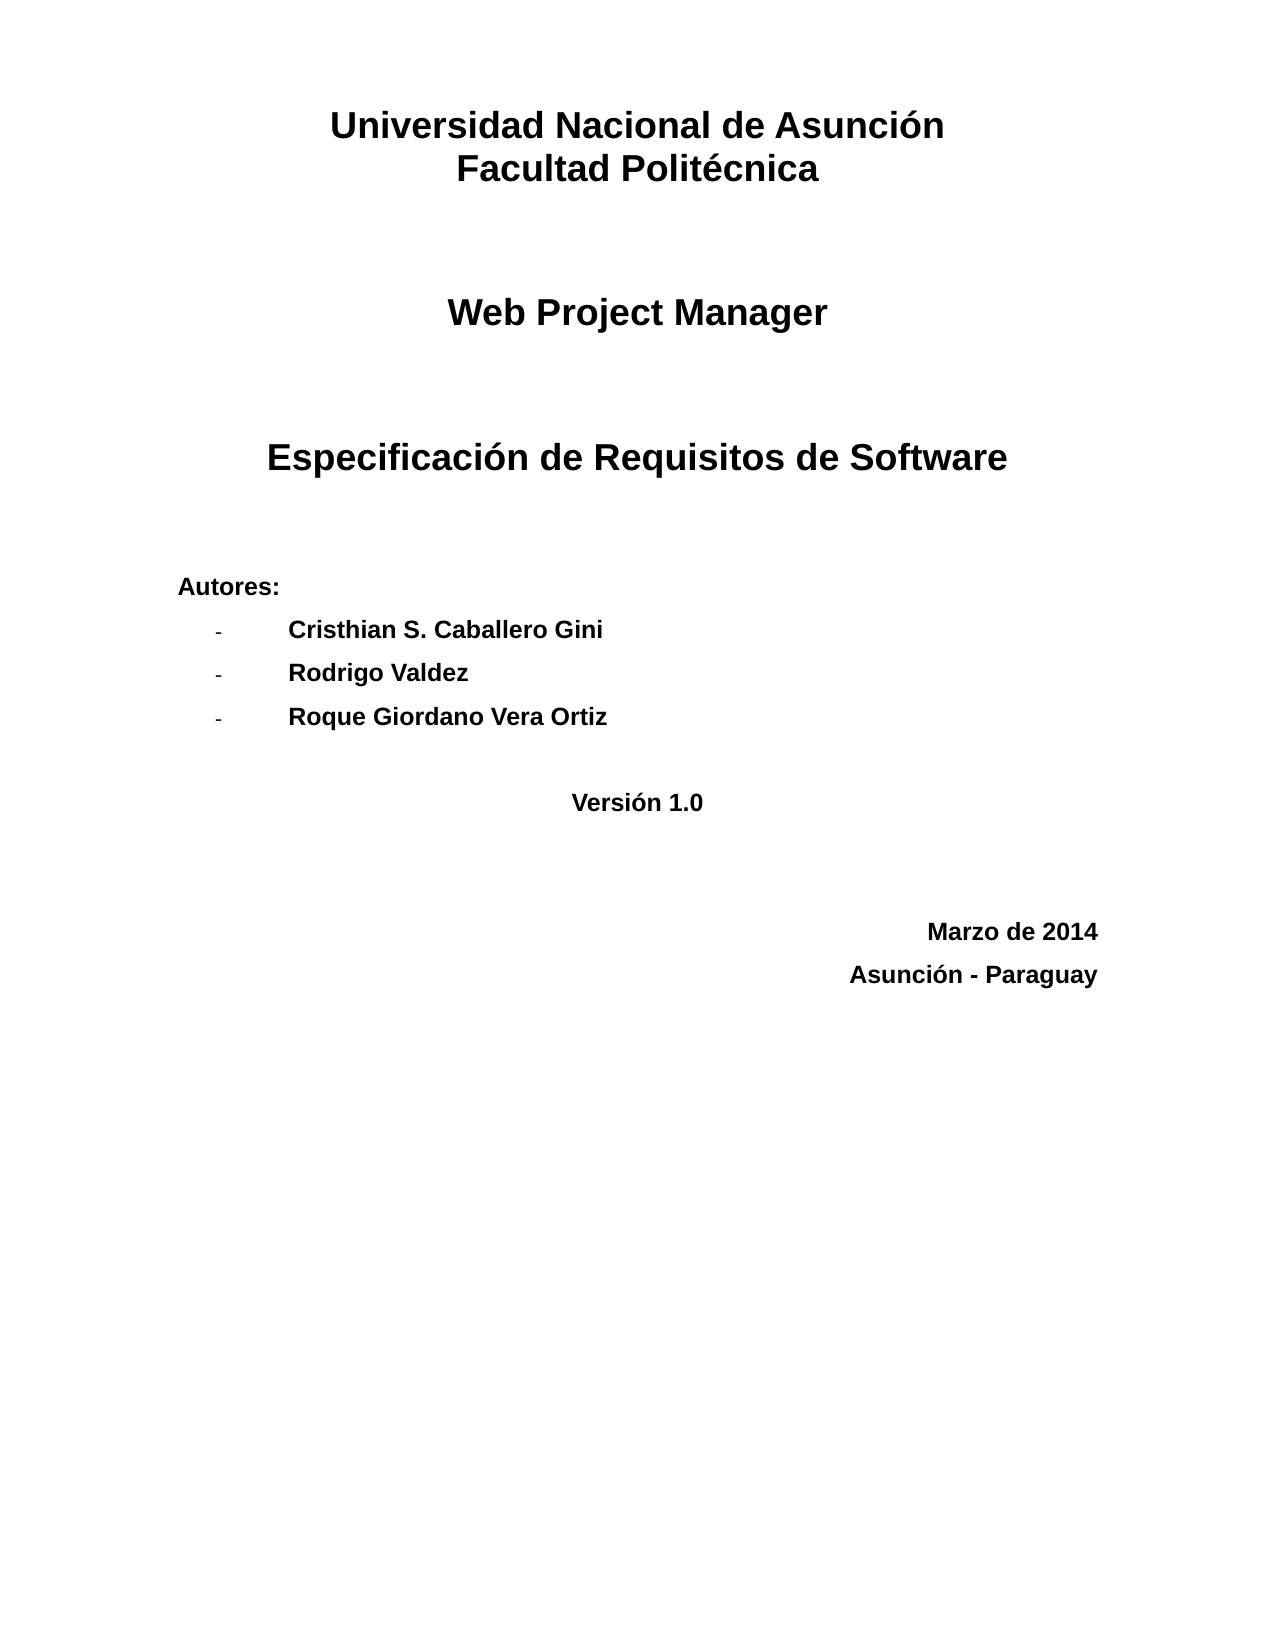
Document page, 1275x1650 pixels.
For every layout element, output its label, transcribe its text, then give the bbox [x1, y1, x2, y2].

text Especificación de Requisitos de Software [177, 435, 1098, 478]
list Rodrigo Valdez [215, 658, 1098, 687]
text Web Project Manager [177, 291, 1098, 334]
list Cristhian S. Caballero Gini [215, 615, 1098, 644]
text Autores: [177, 572, 1098, 601]
text Universidad Nacional de Asunción Facultad Politécnica [177, 103, 1098, 189]
list Roque Giordano Vera Ortiz [215, 702, 1098, 730]
text Asunción - Paraguay [177, 960, 1098, 989]
text Marzo de 2014 [177, 917, 1098, 946]
text Versión 1.0 [177, 788, 1098, 817]
